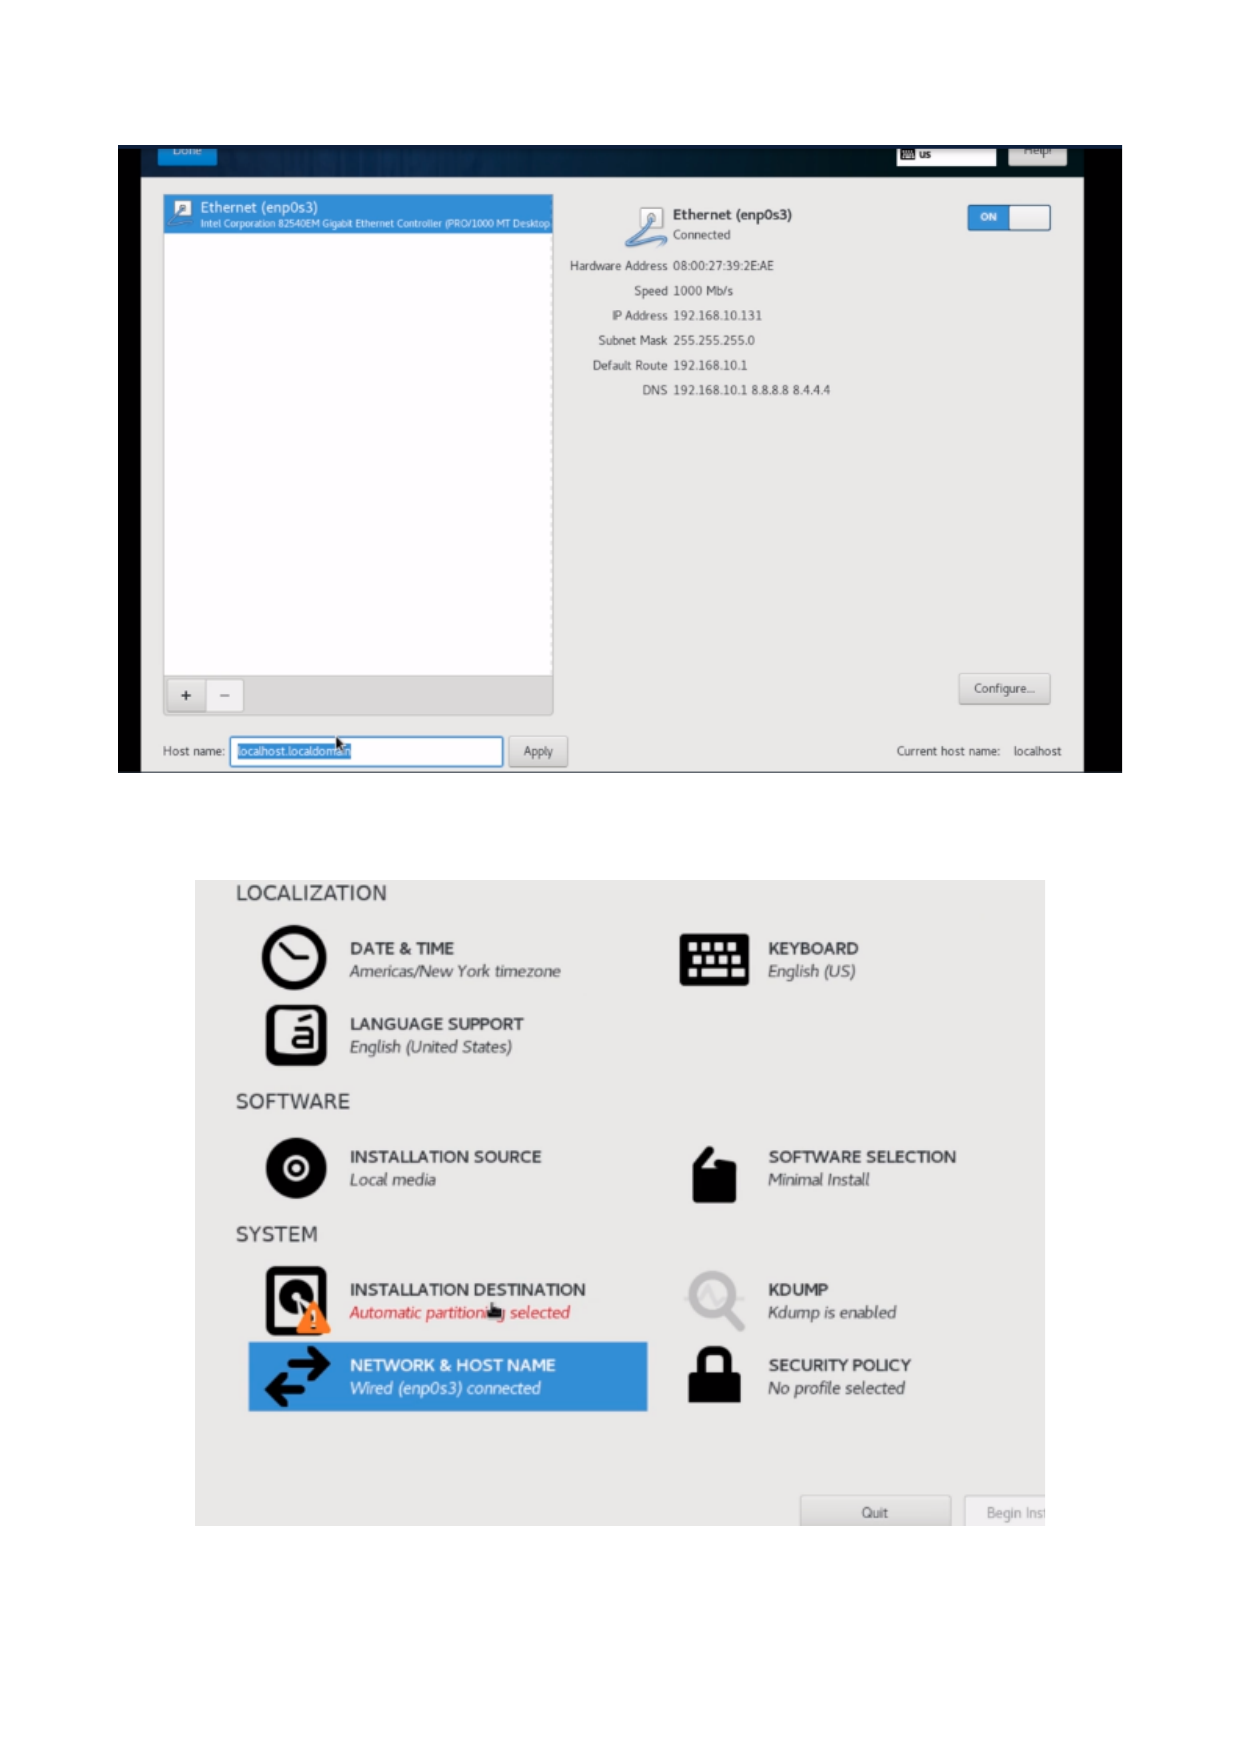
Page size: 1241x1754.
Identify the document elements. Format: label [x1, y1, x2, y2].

picture [118, 145, 1123, 773]
picture [195, 880, 1045, 1526]
